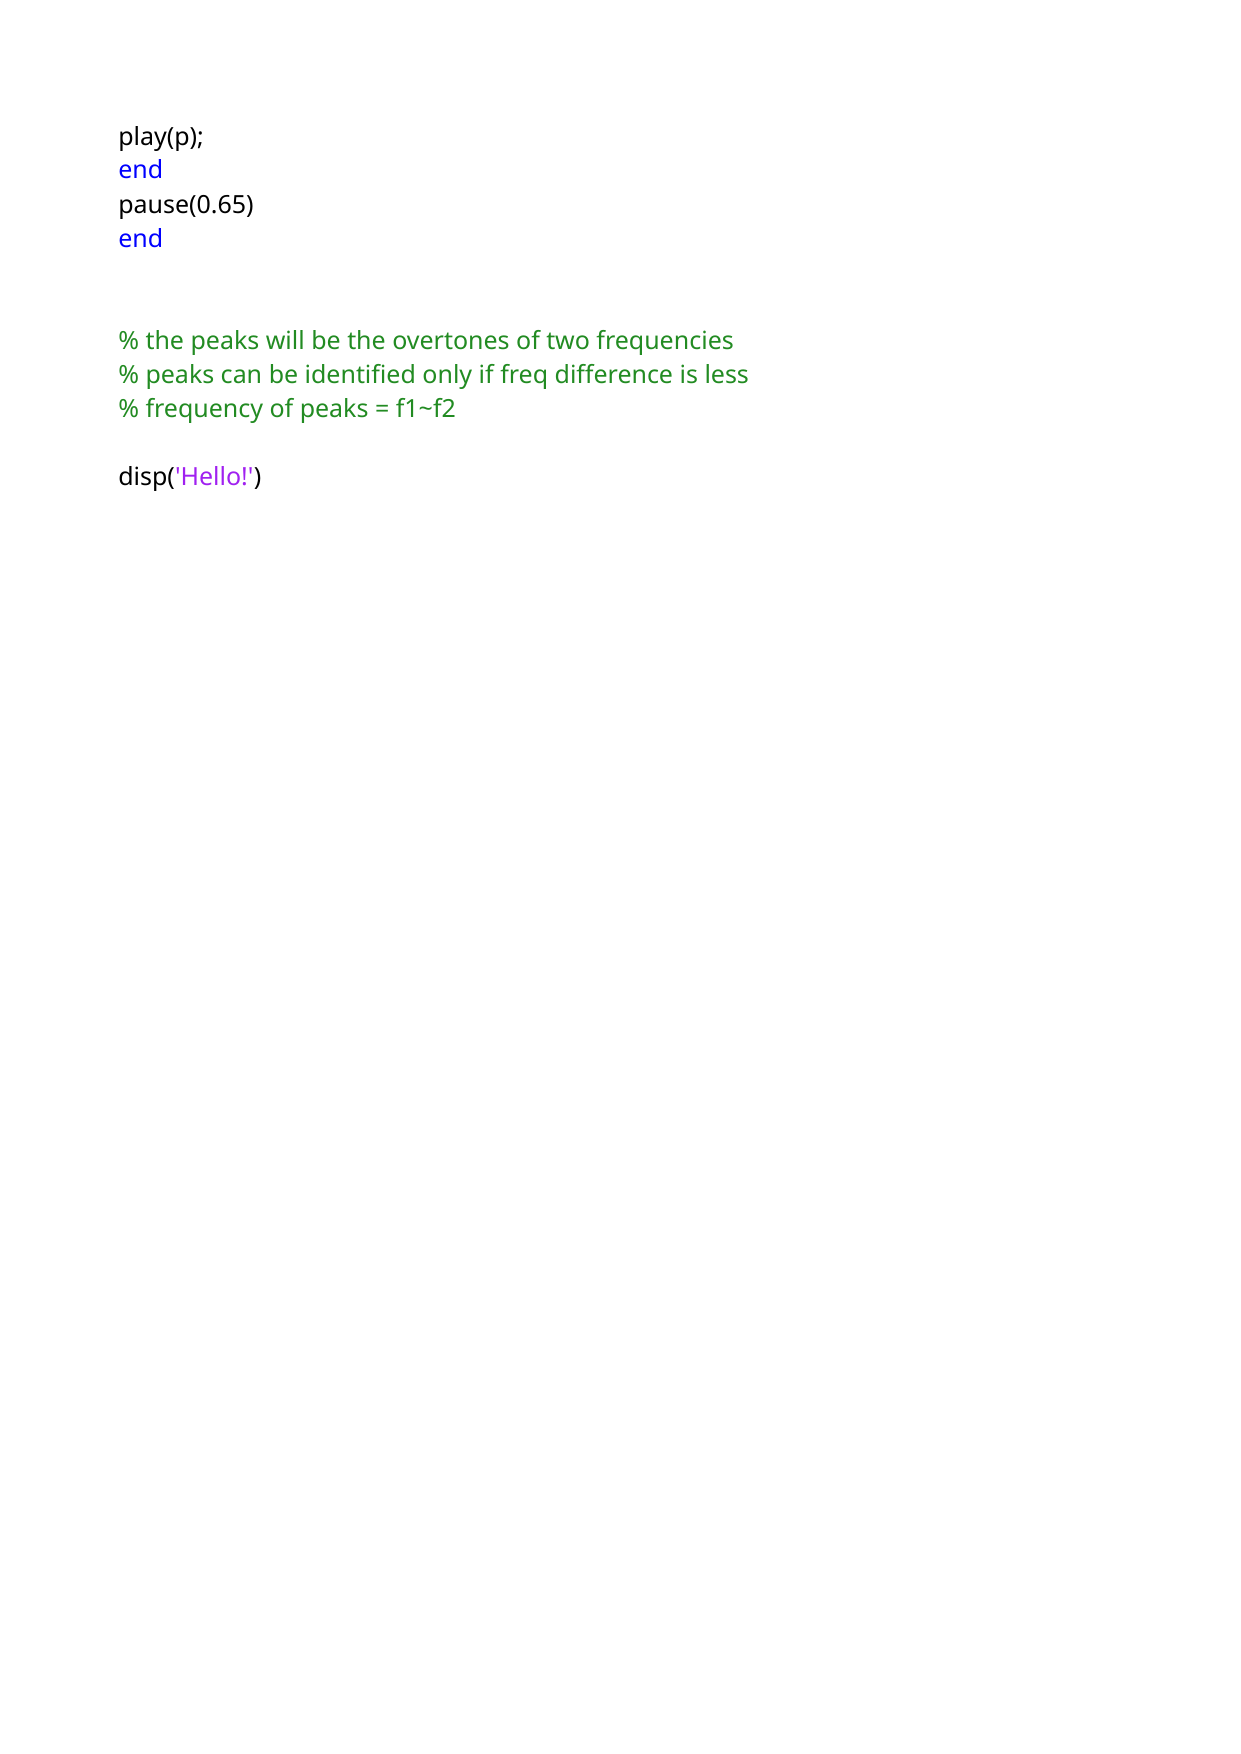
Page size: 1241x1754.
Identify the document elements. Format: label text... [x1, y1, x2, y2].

text play(p); [118, 118, 1122, 152]
text % peaks can be identified only if freq difference is less [118, 357, 1122, 391]
text pause(0.65) [118, 186, 1122, 220]
text end [118, 152, 1122, 186]
text disp('Hello!') [118, 459, 1122, 493]
text end [118, 220, 1122, 254]
text % frequency of peaks = f1~f2 [118, 391, 1122, 425]
text % the peaks will be the overtones of two frequencies [118, 322, 1122, 357]
